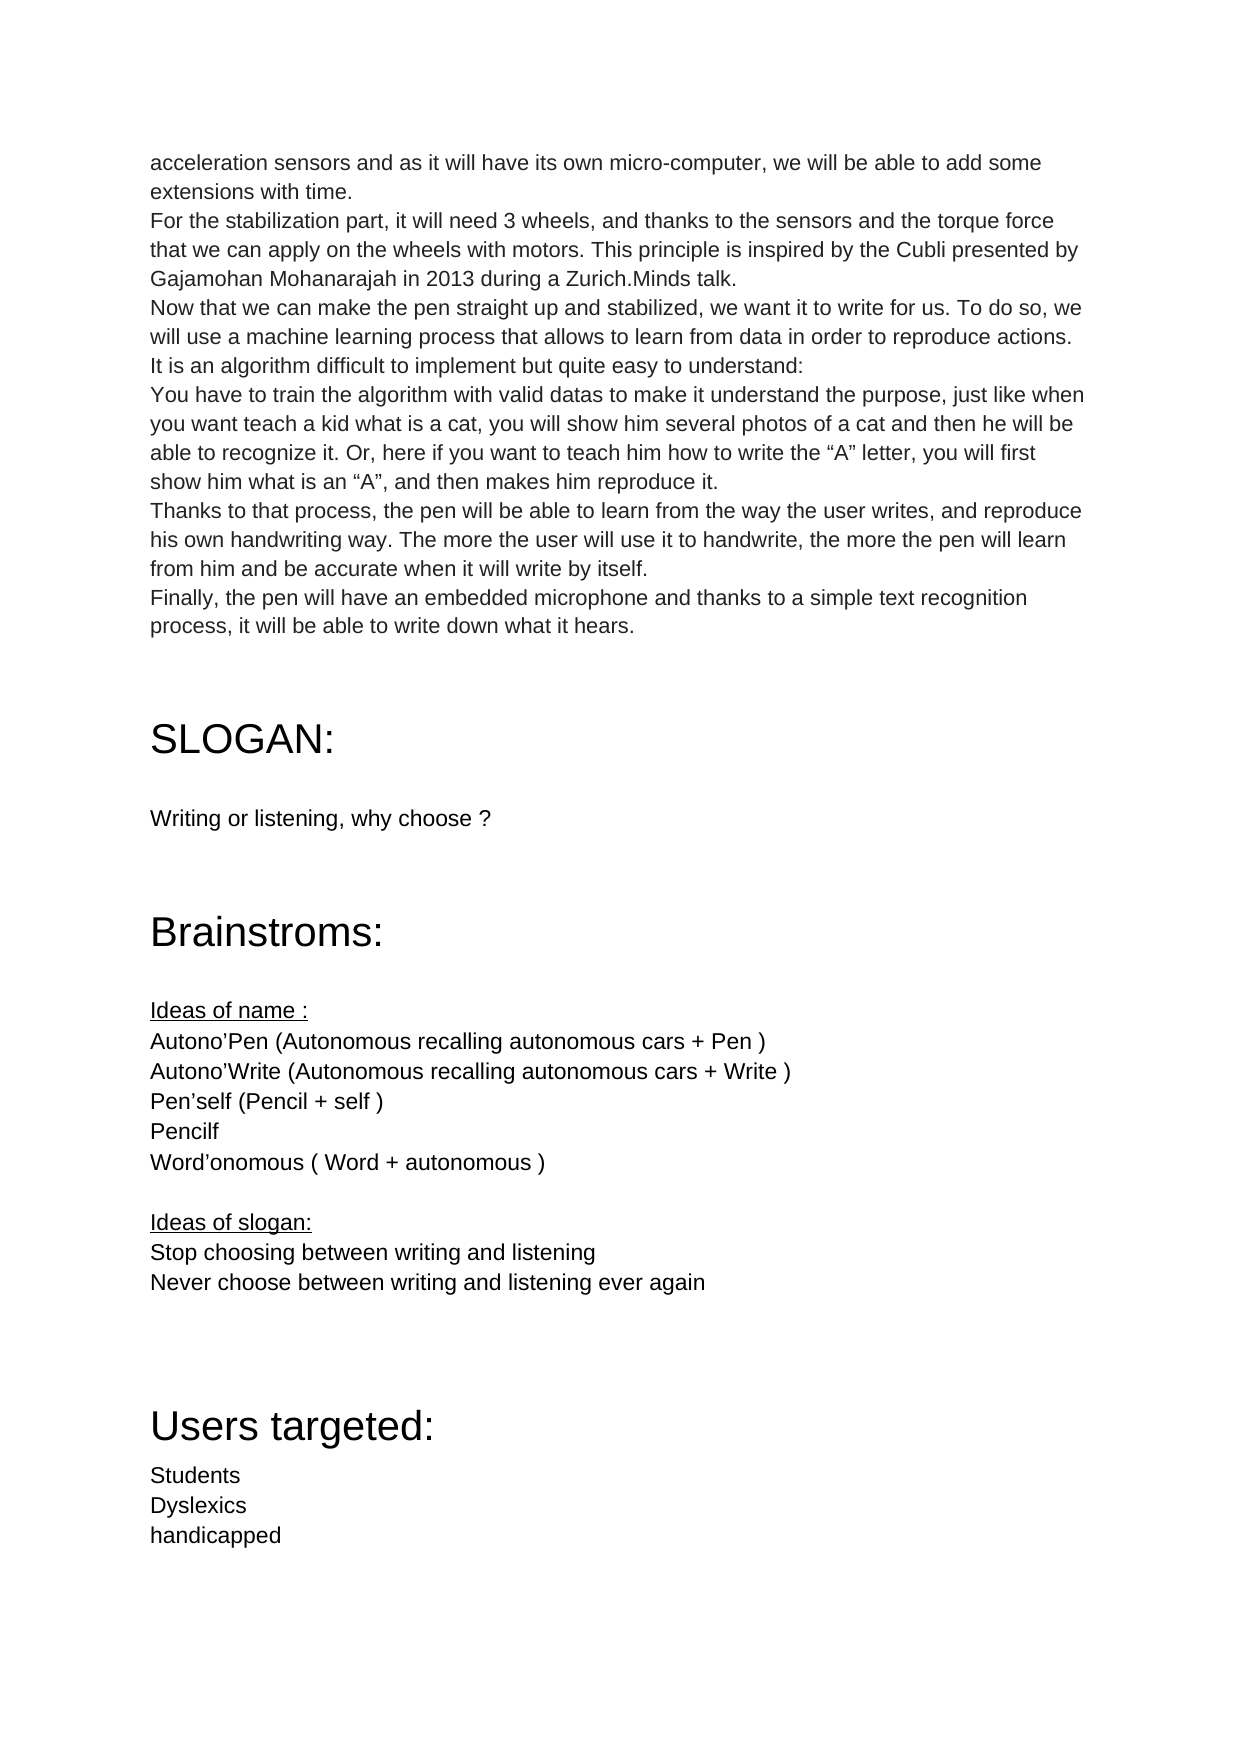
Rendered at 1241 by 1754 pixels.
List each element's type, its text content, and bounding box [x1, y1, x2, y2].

text Never choose between writing and listening ever again [150, 1269, 1090, 1296]
text Autono’Write (Autonomous recalling autonomous cars + Write ) [150, 1058, 1090, 1084]
text acceleration sensors and as it will have its own micro-computer, we will be able to add some extensions with time. [150, 150, 1090, 204]
text Autono’Pen (Autonomous recalling autonomous cars + Pen ) [150, 1028, 1090, 1054]
text Stop choosing between writing and listening [150, 1239, 1090, 1266]
text Students [150, 1462, 1090, 1488]
text Pen’self (Pencil + self ) [150, 1088, 1090, 1114]
text Now that we can make the pen straight up and stabilized, we want it to write for us. To do so, we will use a machine learning process that allows to learn from data in order to reproduce actions. [150, 295, 1090, 349]
text Thanks to that process, the pen will be able to learn from the way the user writes, and reproduce his own handwriting way. The more the user will use it to handwrite, the more the pen will learn from him and be accurate when it will write by itself. [150, 497, 1090, 581]
text It is an algorithm difficult to implement but quite easy to understand: [150, 353, 1090, 378]
subtitle Brainstroms: [150, 907, 1090, 955]
text Dyslexics [150, 1492, 1090, 1519]
text Writing or listening, why choose ? [150, 805, 1090, 831]
text You have to train the algorithm with valid datas to make it understand the purpose, just like when you want teach a kid what is a cat, you will show him several photos of a cat and then he will be able to recognize it. Or, here if you want to teach him how to write the “A” letter, you will first show him what is an “A”, and then makes him reproduce it. [150, 382, 1090, 494]
text Ideas of slogan: [150, 1209, 1090, 1235]
text Finally, the pen will have an embedded microphone and thanks to a simple text recognition process, it will be able to write down what it hears. [150, 584, 1090, 638]
subtitle Users targeted: [150, 1402, 1090, 1449]
text For the stabilization part, it will need 3 wheels, and thanks to the sensors and the torque force that we can apply on the wheels with motors. This principle is inspired by the Cubli presented by Gajamohan Mohanarajah in 2013 during a Zurich.Minds talk. [150, 208, 1090, 291]
text handicapped [150, 1522, 1090, 1549]
text Word’onomous ( Word + autonomous ) [150, 1148, 1090, 1175]
text Ideas of name : [150, 997, 1090, 1024]
subtitle SLOGAN: [150, 714, 1090, 762]
text Pencilf [150, 1118, 1090, 1145]
